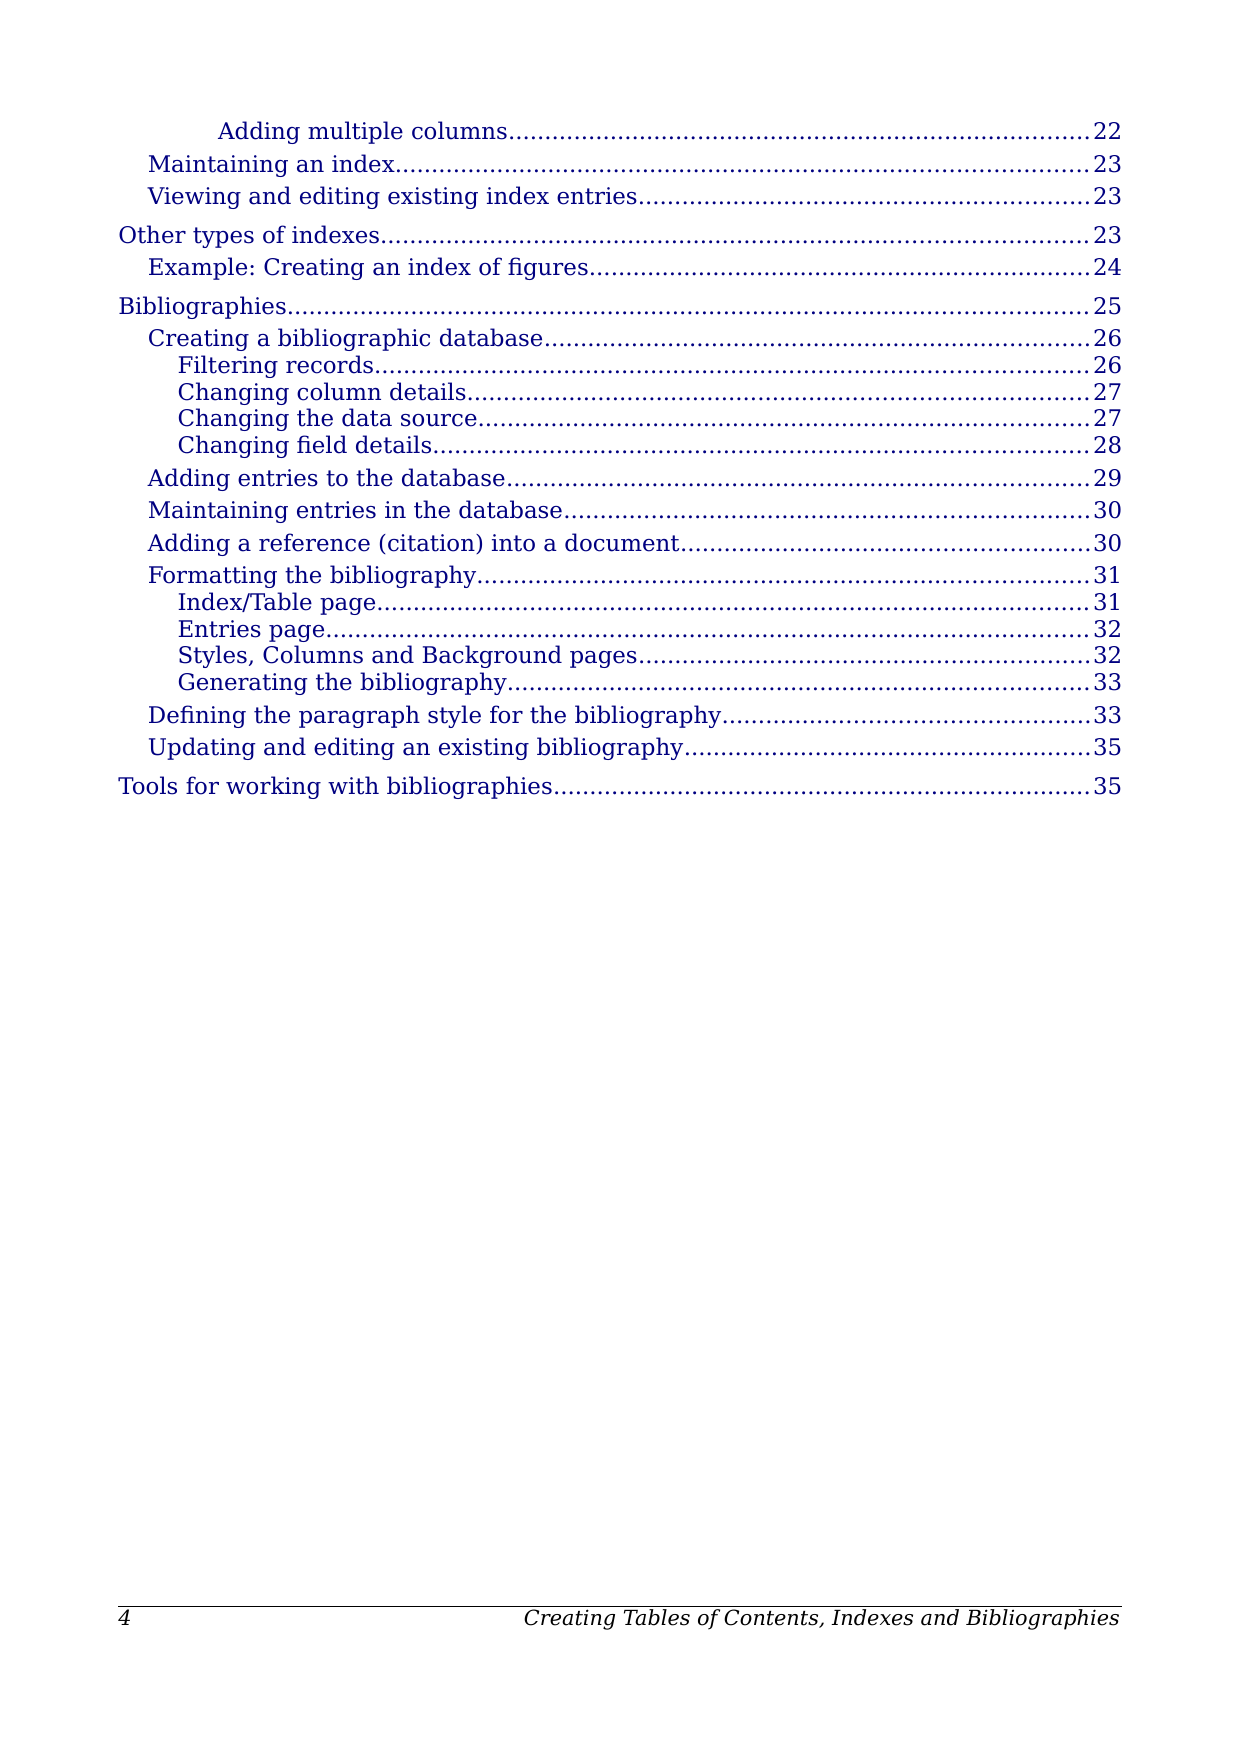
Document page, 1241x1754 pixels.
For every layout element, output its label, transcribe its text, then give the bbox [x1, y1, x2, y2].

text Changing the data source 27 [177, 405, 1122, 432]
text Changing column details 27 [177, 379, 1122, 405]
text Entries page 32 [177, 616, 1122, 642]
text Generating the bibliography 33 [177, 669, 1122, 696]
text Formatting the bibliography 31 [148, 562, 1122, 589]
text Maintaining entries in the database 30 [148, 497, 1122, 524]
text Updating and editing an existing bibliography 35 [148, 734, 1122, 761]
text Adding entries to the database 29 [148, 465, 1122, 491]
text Other types of indexes 23 [118, 222, 1122, 248]
text Maintaining an index 23 [148, 151, 1122, 177]
text Styles, Columns and Background pages 32 [177, 642, 1122, 669]
text Bibliographies 25 [118, 293, 1122, 319]
text Index/Table page 31 [177, 589, 1122, 616]
text Filtering records 26 [177, 352, 1122, 379]
text Adding multiple columns 22 [218, 118, 1122, 145]
text Tools for working with bibliographies 35 [118, 773, 1122, 799]
text Example: Creating an index of figures 24 [148, 254, 1122, 281]
text Viewing and editing existing index entries 23 [148, 183, 1122, 210]
text Adding a reference (citation) into a document 30 [148, 530, 1122, 557]
text Defining the paragraph style for the bibliography 33 [148, 702, 1122, 728]
text Changing field details 28 [177, 432, 1122, 459]
text Creating a bibliographic database 26 [148, 325, 1122, 352]
